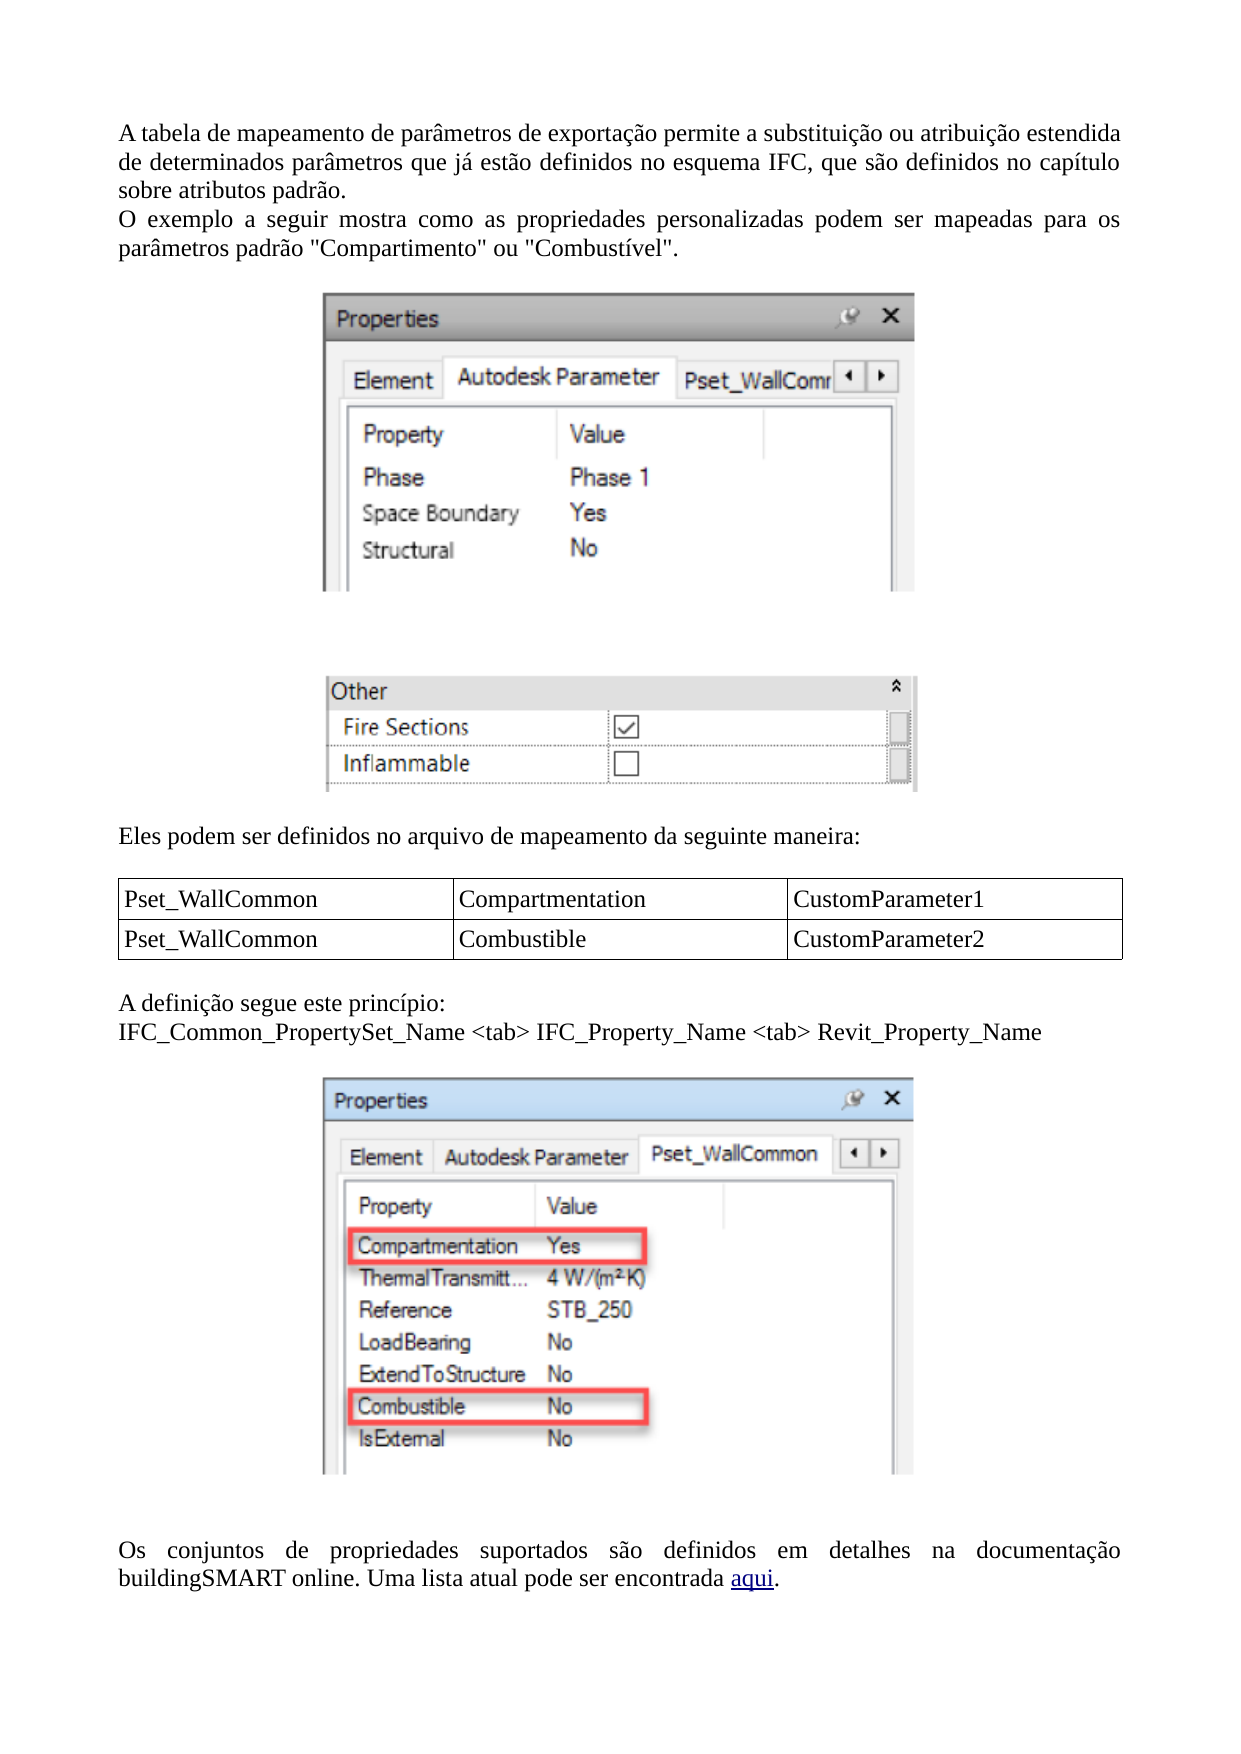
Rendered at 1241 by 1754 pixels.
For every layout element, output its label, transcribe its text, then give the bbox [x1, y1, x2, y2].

table_cell Pset_WallCommon [119, 920, 453, 959]
table_header Pset_WallCommon [119, 879, 453, 919]
table_cell Combustible [454, 920, 787, 959]
table_cell CustomParameter2 [788, 920, 1122, 959]
text A tabela de mapeamento de parâmetros de exportação permite a substituição ou atribuição estendida de determinados parâmetros que já estão definidos no esquema IFC, que são definidos no capítulo sobre atributos padrão. [118, 118, 1122, 204]
picture [321, 1074, 920, 1478]
picture [320, 290, 920, 792]
table_header CustomParameter1 [788, 879, 1122, 919]
table_header Compartmentation [454, 879, 787, 919]
text A definição segue este princípio: [118, 988, 1122, 1017]
text Eles podem ser definidos no arquivo de mapeamento da seguinte maneira: [118, 821, 1122, 849]
text Os conjuntos de propriedades suportados são definidos em detalhes na documentação buildingSMART online. Uma lista atual pode ser encontrada aqui. [118, 1535, 1122, 1592]
text IFC_Common_PropertySet_Name <tab> IFC_Property_Name <tab> Revit_Property_Name [118, 1017, 1122, 1045]
text O exemplo a seguir mostra como as propriedades personalizadas podem ser mapeadas para os parâmetros padrão "Compartimento" ou "Combustível". [118, 204, 1122, 262]
